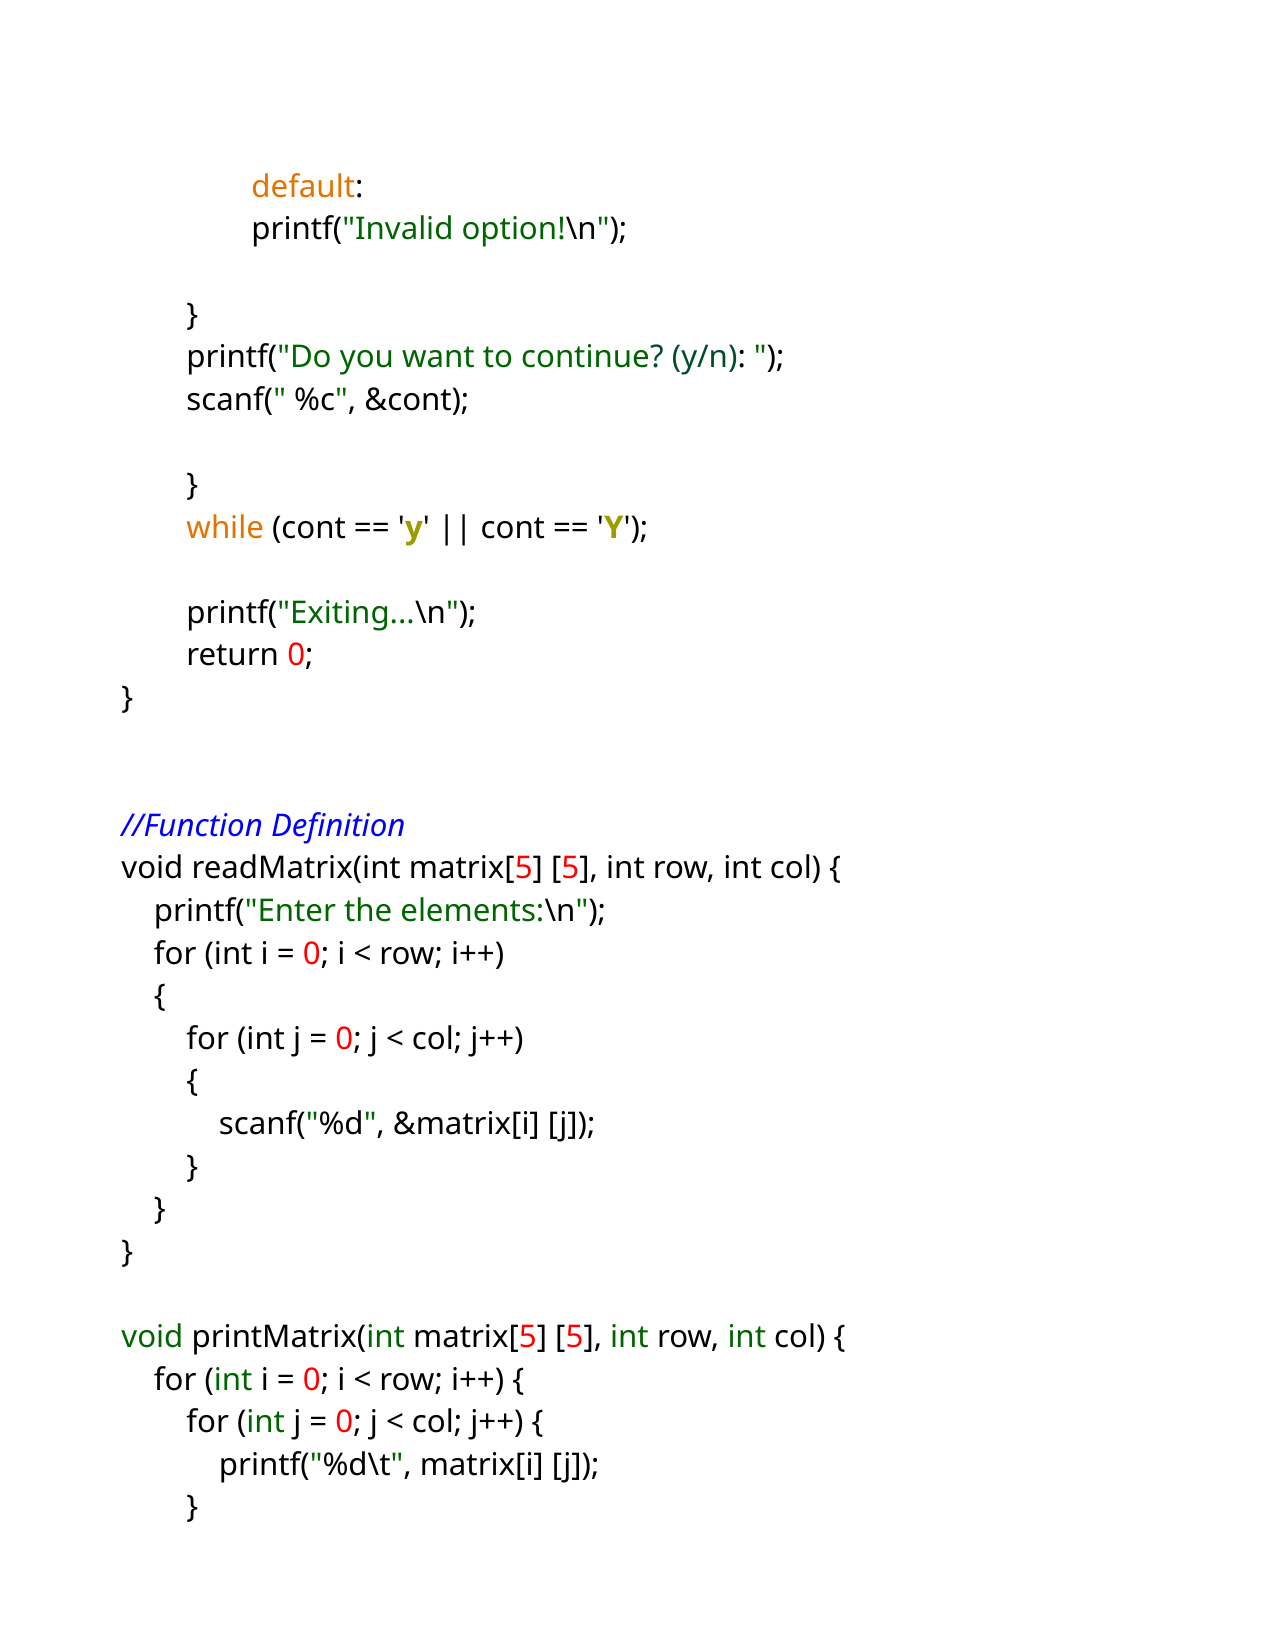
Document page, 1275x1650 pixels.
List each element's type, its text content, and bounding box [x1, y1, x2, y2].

text scanf(" %c", &cont); [121, 377, 1154, 419]
text } [121, 675, 1154, 718]
text scanf("%d", &matrix[i] [j]); [121, 1101, 1154, 1144]
text default: [121, 164, 1154, 206]
text } [121, 1144, 1154, 1186]
text { [121, 1058, 1154, 1101]
text printf("Invalid option!\n"); [121, 206, 1154, 249]
text { [121, 973, 1154, 1016]
text printf("Enter the elements:\n"); [121, 888, 1154, 931]
text } [121, 1484, 1154, 1527]
text for (int i = 0; i < row; i++) [121, 931, 1154, 973]
text for (int i = 0; i < row; i++) { [121, 1357, 1154, 1399]
text } [121, 1186, 1154, 1229]
text return 0; [121, 632, 1154, 675]
text void readMatrix(int matrix[5] [5], int row, int col) { [121, 845, 1154, 888]
text printf("%d\t", matrix[i] [j]); [121, 1442, 1154, 1484]
text void printMatrix(int matrix[5] [5], int row, int col) { [121, 1314, 1154, 1357]
text } [121, 462, 1154, 504]
text for (int j = 0; j < col; j++) { [121, 1399, 1154, 1442]
text for (int j = 0; j < col; j++) [121, 1016, 1154, 1058]
text } [121, 1229, 1154, 1271]
text while (cont == 'y' || cont == 'Y'); [121, 504, 1154, 547]
text //Function Definition [121, 803, 1154, 845]
text printf("Exiting...\n"); [121, 590, 1154, 632]
text } [121, 292, 1154, 334]
text printf("Do you want to continue? (y/n): "); [121, 334, 1154, 377]
